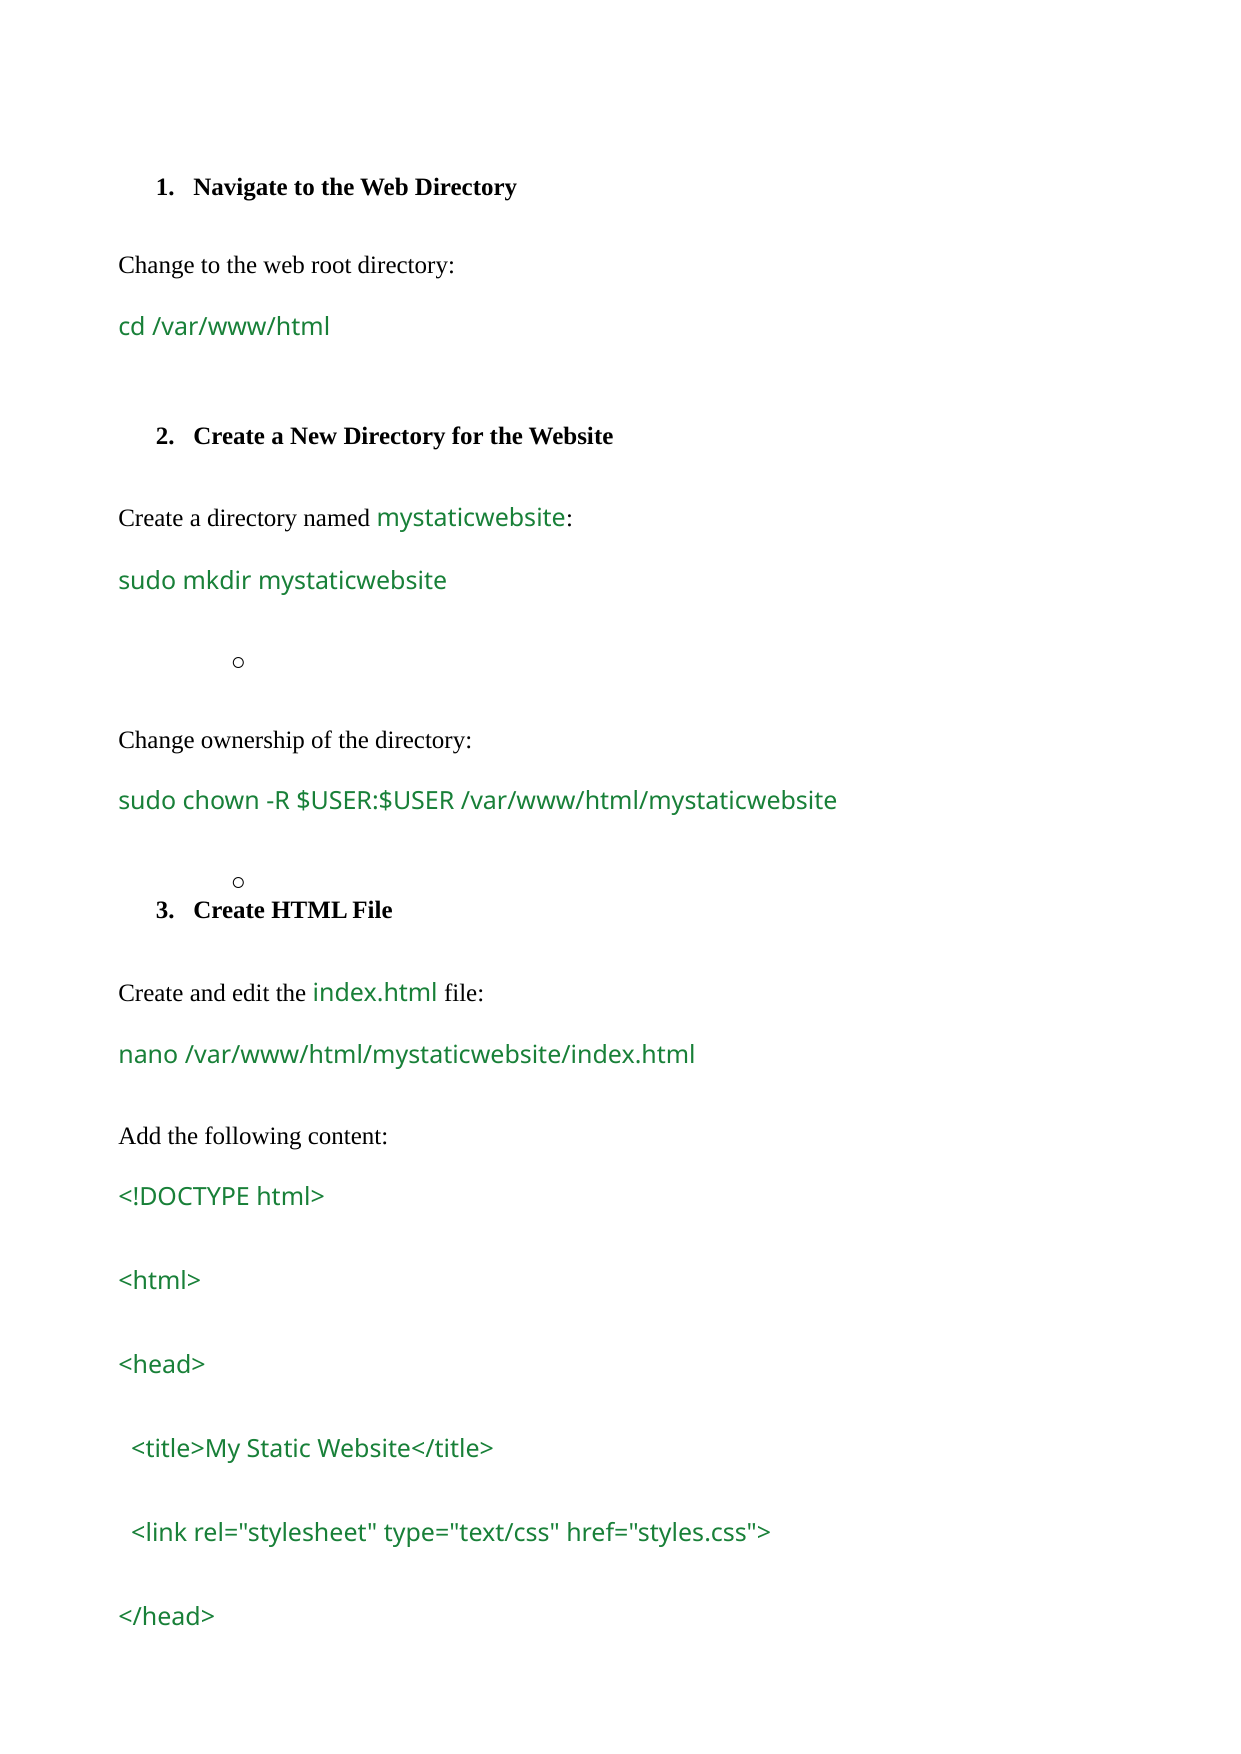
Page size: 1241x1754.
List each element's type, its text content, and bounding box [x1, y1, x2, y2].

text <html> [118, 1263, 1122, 1297]
text Add the following content: <!DOCTYPE html> [118, 1121, 1122, 1213]
text Change ownership of the directory: sudo chown -R $USER:$USER /var/www/html/mystaticwebsite [118, 725, 1122, 817]
text <title>My Static Website</title> [118, 1431, 1122, 1465]
list Create a New Directory for the Website [156, 421, 1122, 450]
text <link rel="stylesheet" type="text/css" href="styles.css"> [118, 1515, 1122, 1549]
text <head> [118, 1347, 1122, 1381]
text Create a directory named mystaticwebsite: sudo mkdir mystaticwebsite [118, 500, 1122, 597]
text Change to the web root directory: cd /var/www/html [118, 251, 1122, 342]
list Navigate to the Web Directory [156, 172, 1122, 201]
list Create HTML File [156, 896, 1122, 924]
text Create and edit the index.html file: nano /var/www/html/mystaticwebsite/index.html [118, 974, 1122, 1071]
text </head> [118, 1599, 1122, 1633]
